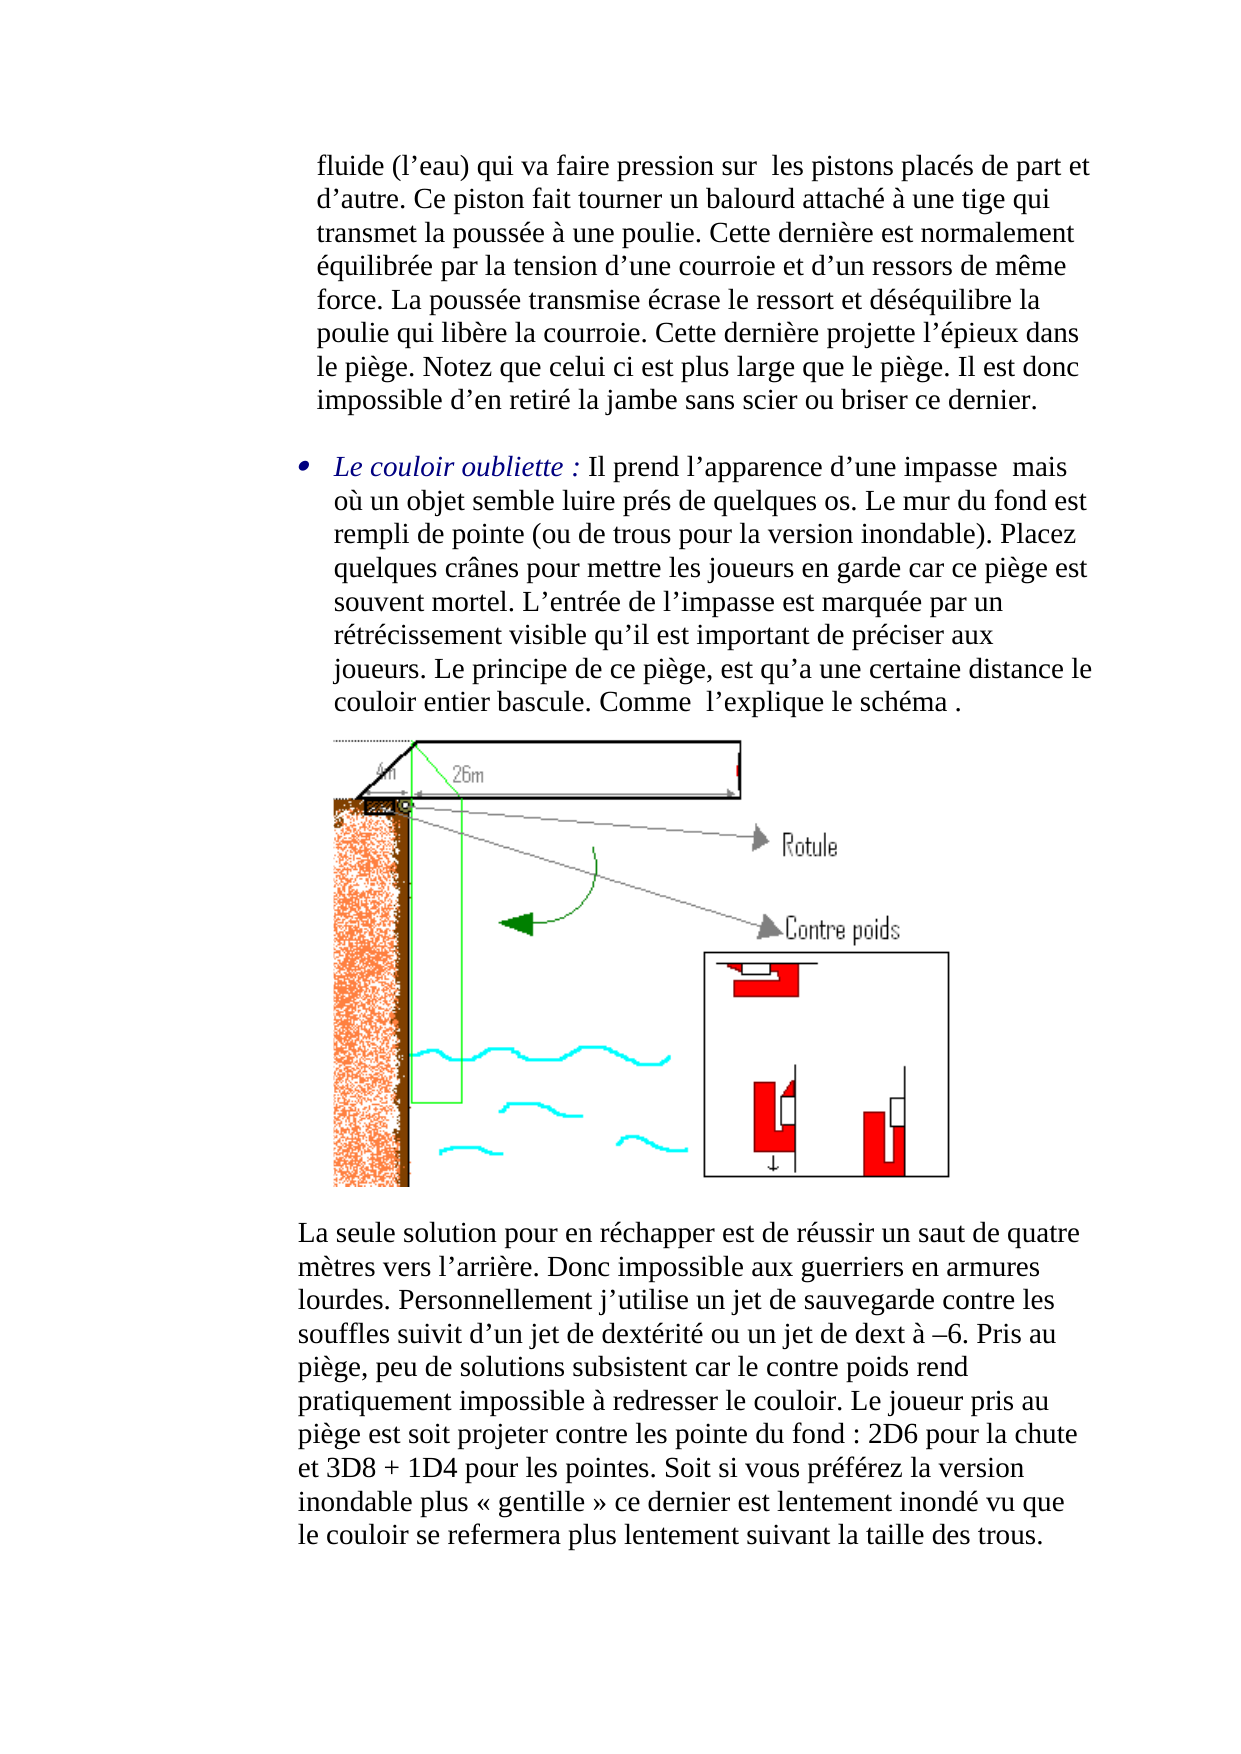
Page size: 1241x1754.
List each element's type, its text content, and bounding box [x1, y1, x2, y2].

text La seule solution pour en réchapper est de réussir un saut de quatre mètres vers l’arrière. Donc impossible aux guerriers en armures lourdes. Personnellement j’utilise un jet de sauvegarde contre les souffles suivit d’un jet de dextérité ou un jet de dext à –6. Pris au piège, peu de solutions subsistent car le contre poids rend pratiquement impossible à redresser le couloir. Le joueur pris au piège est soit projeter contre les pointe du fond : 2D6 pour la chute et 3D8 + 1D4 pour les pointes. Soit si vous préférez la version inondable plus « gentille » ce dernier est lentement inondé vu que le couloir se refermera plus lentement suivant la taille des trous. [298, 1215, 1093, 1551]
subtitle Le couloir oubliette : Il prend l’apparence d’une impasse mais où un objet semble luire prés de quelques os. Le mur du fond est rempli de pointe (ou de trous pour la version inondable). Placez quelques crânes pour mettre les joueurs en garde car ce piège est souvent mortel. L’entrée de l’impasse est marquée par un rétrécissement visible qu’il est important de préciser aux joueurs. Le principe de ce piège, est qu’a une certaine distance le couloir entier bascule. Comme l’explique le schéma . [296, 449, 1093, 1187]
text fluide (l’eau) qui va faire pression sur les pistons placés de part et d’autre. Ce piston fait tourner un balourd attaché à une tige qui transmet la poussée à une poulie. Cette dernière est normalement équilibrée par la tension d’une courroie et d’un ressors de même force. La poussée transmise écrase le ressort et déséquilibre la poulie qui libère la courroie. Cette dernière projette l’épieux dans le piège. Notez que celui ci est plus large que le piège. Il est donc impossible d’en retiré la jambe sans scier ou briser ce dernier. [316, 148, 1093, 416]
picture [333, 718, 959, 1187]
